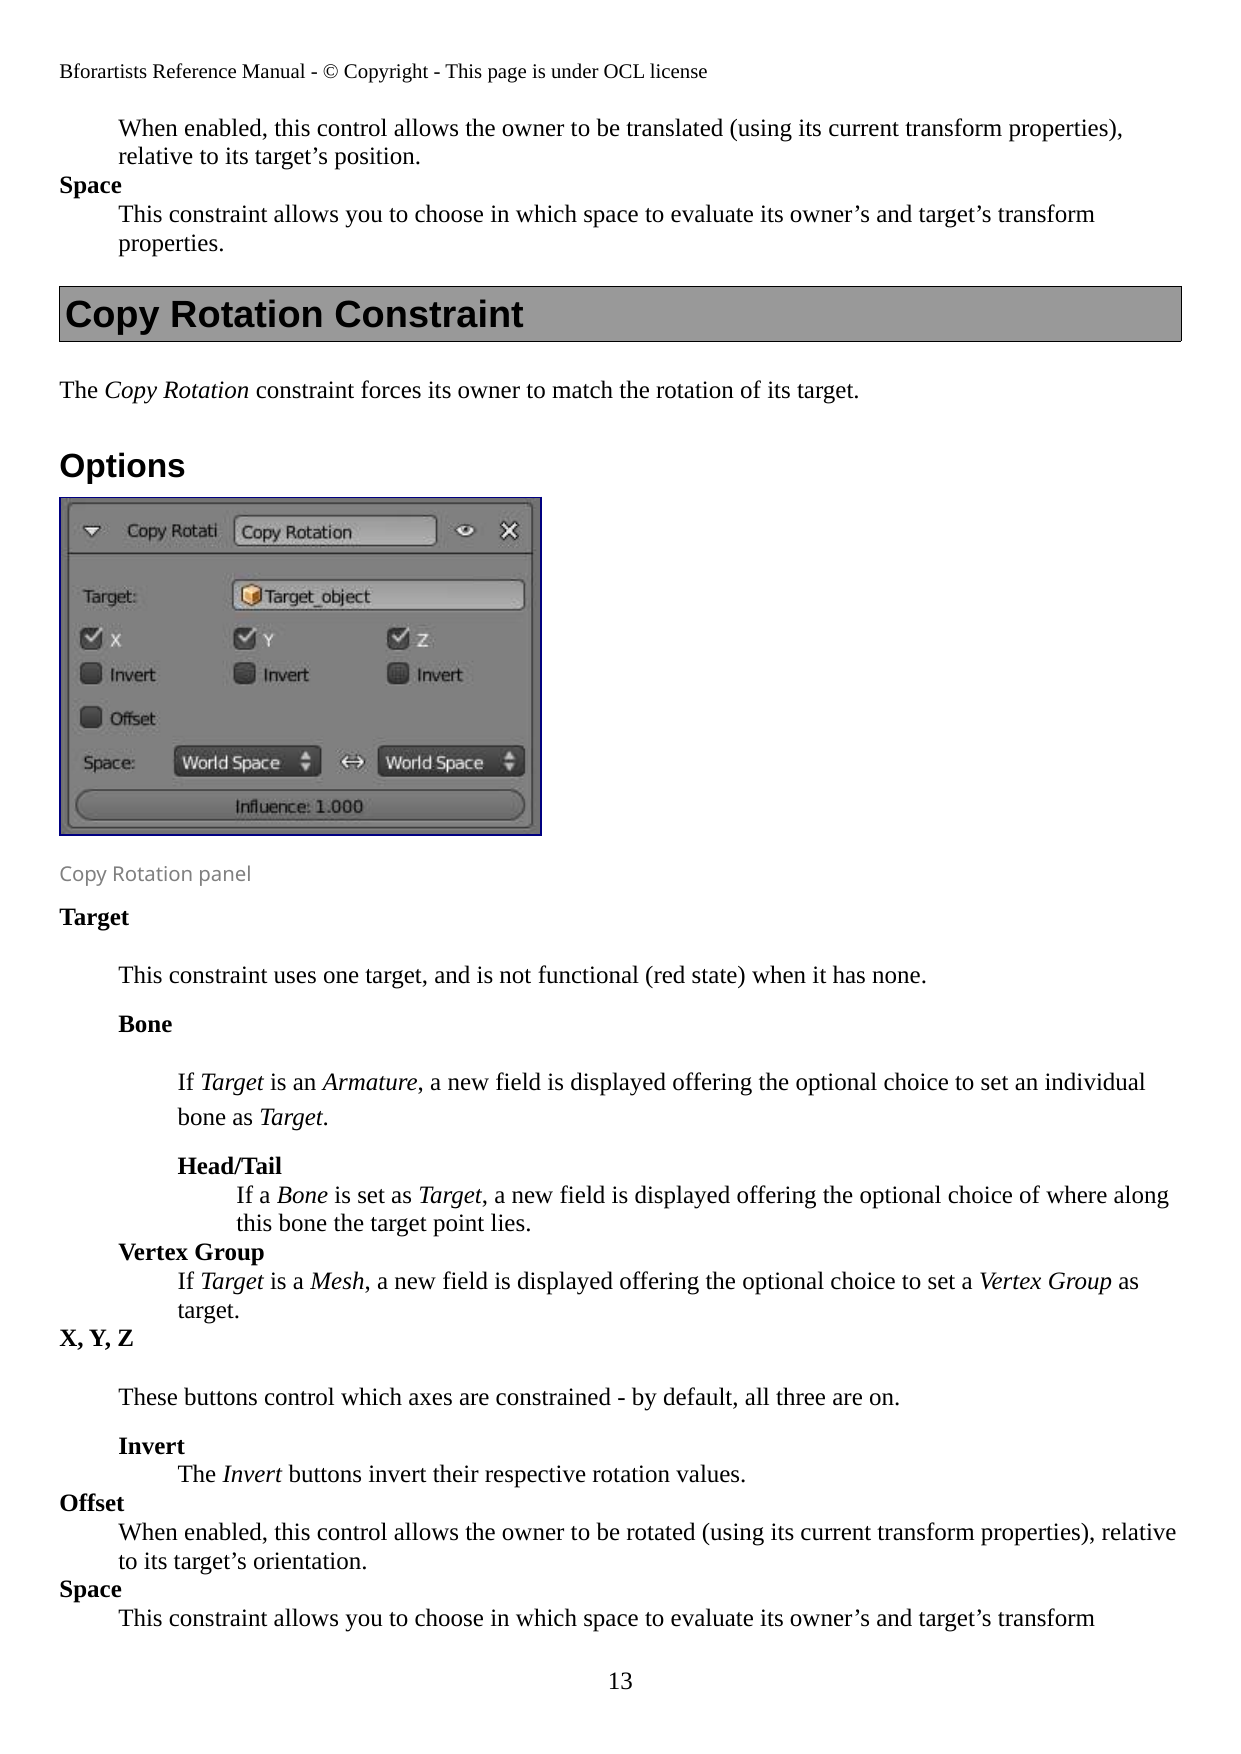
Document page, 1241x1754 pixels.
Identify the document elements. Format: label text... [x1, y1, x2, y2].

list If a Bone is set as Target, a new field is displayed offering the optional choice of where along this bone the target point lies. [236, 1180, 1181, 1237]
list When enabled, this control allows the owner to be translated (using its current transform properties), relative to its target’s position. [118, 113, 1181, 170]
text The Copy Rotation constraint forces its owner to match the rotation of its target. [59, 376, 1181, 404]
subtitle Options [59, 446, 1181, 484]
picture [61, 498, 540, 834]
text Copy Rotation panel [59, 856, 1181, 887]
subtitle Space [59, 170, 1181, 199]
subtitle X, Y, Z [59, 1323, 1181, 1352]
subtitle Offset [59, 1488, 1181, 1517]
text This constraint uses one target, and is not functional (red state) when it has none. [118, 960, 1181, 989]
subtitle Space [59, 1574, 1181, 1603]
subtitle Head/Tail [177, 1151, 1181, 1180]
subtitle Target [59, 902, 1181, 931]
list This constraint allows you to choose in which space to evaluate its owner’s and target’s transform [118, 1603, 1181, 1632]
text If Target is an Armature, a new field is displayed offering the optional choice to set an individual bone as Target. [177, 1067, 1181, 1131]
table_header Copy Rotation Constraint [60, 287, 1181, 341]
list If Target is a Mesh, a new field is displayed offering the optional choice to set a Vertex Group as target. [177, 1266, 1181, 1323]
list This constraint allows you to choose in which space to evaluate its owner’s and target’s transform properties. [118, 199, 1181, 256]
subtitle Invert [118, 1431, 1181, 1459]
subtitle Vertex Group [118, 1237, 1181, 1266]
subtitle Bone [118, 1009, 1181, 1038]
list When enabled, this control allows the owner to be rotated (using its current transform properties), relative to its target’s orientation. [118, 1517, 1181, 1574]
list The Invert buttons invert their respective rotation values. [177, 1459, 1181, 1488]
text These buttons control which axes are constrained - by default, all three are on. [118, 1382, 1181, 1410]
